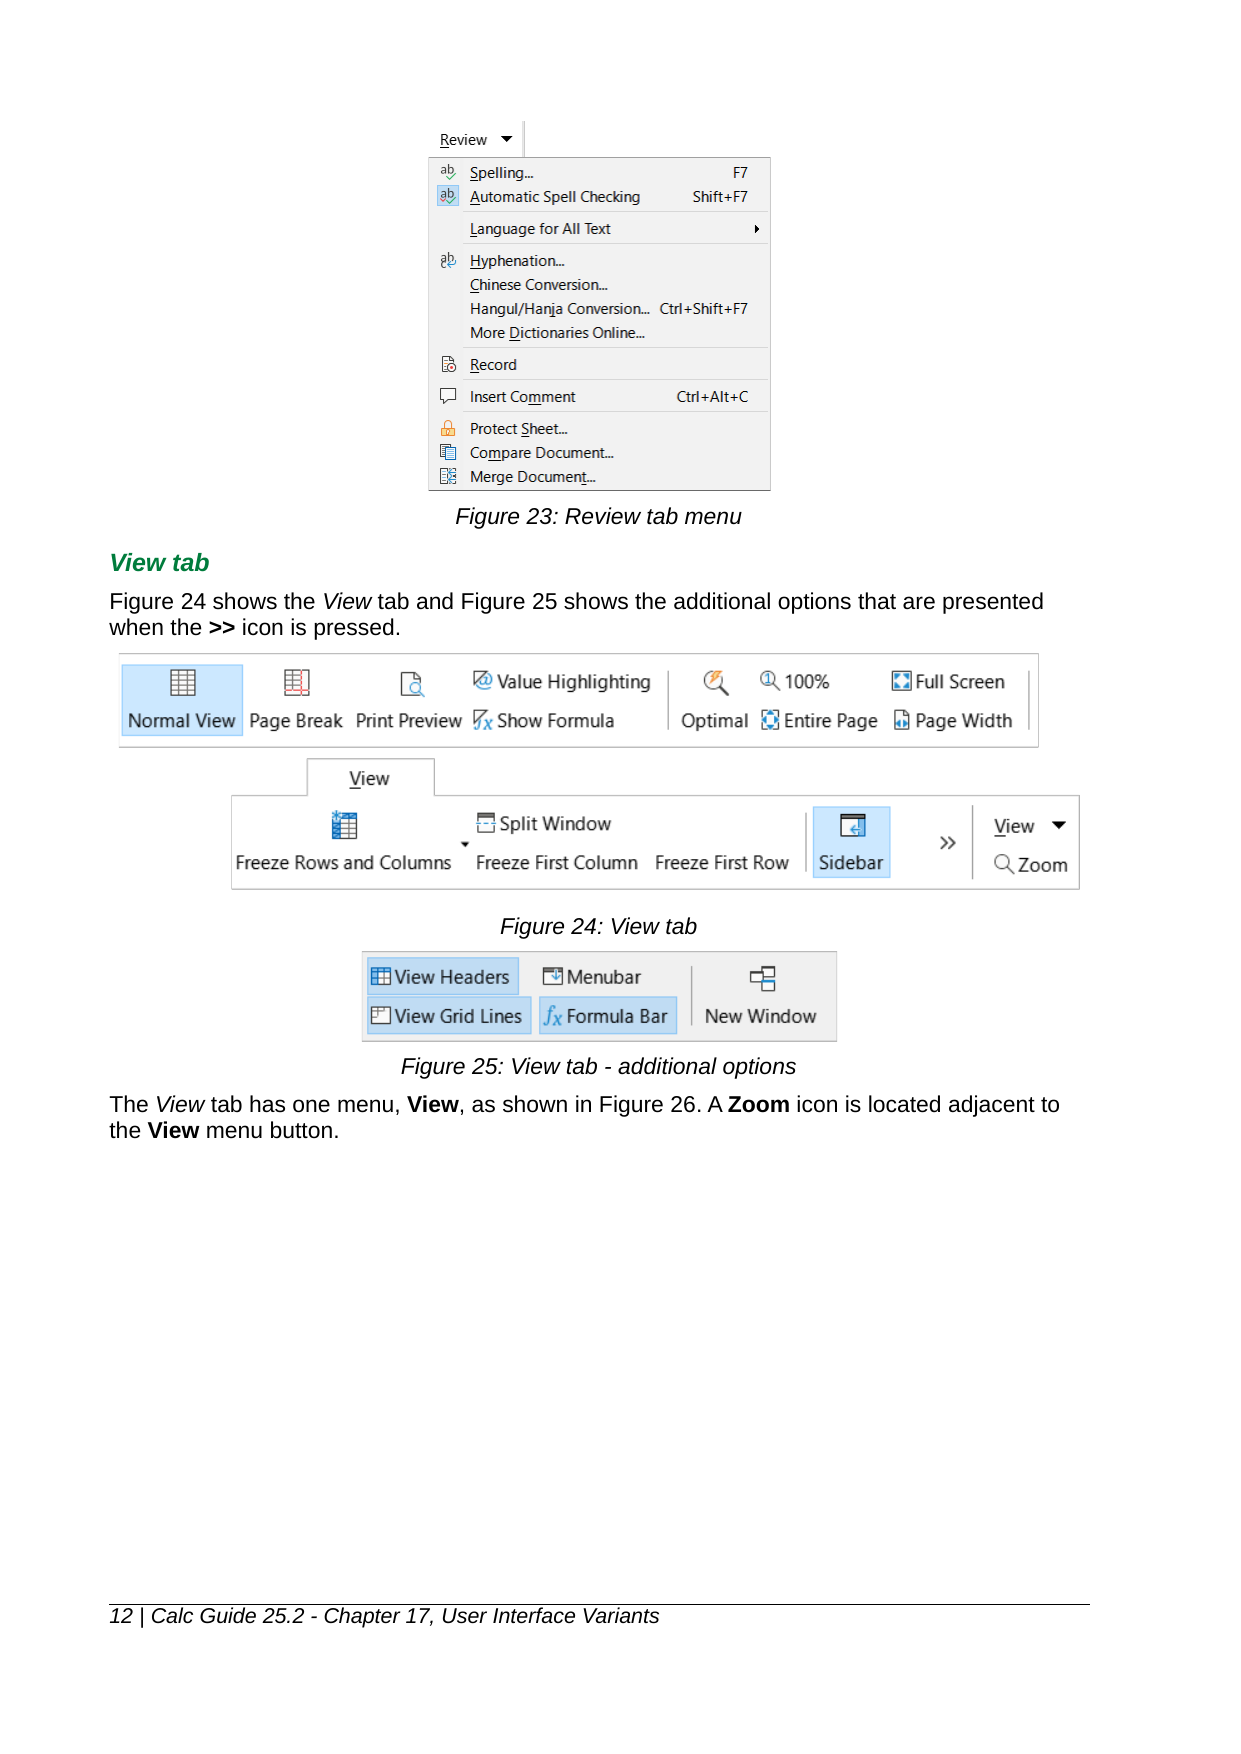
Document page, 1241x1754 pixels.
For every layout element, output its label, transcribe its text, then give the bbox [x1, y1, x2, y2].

picture [428, 121, 771, 491]
picture [361, 951, 838, 1042]
text Figure 24 shows the View tab and Figure 25 shows the additional options that are presented when the >> icon is pressed. [109, 589, 1090, 640]
picture [118, 652, 1081, 902]
text The View tab has one menu, View, as shown in Figure 26. A Zoom icon is located adjacent to the View menu button. [109, 1092, 1090, 1143]
text Figure 23: Review tab menu [428, 503, 771, 529]
text Figure 24: View tab [119, 913, 1080, 939]
text Figure 25: View tab - additional options [362, 1054, 837, 1079]
subtitle View tab [109, 548, 1090, 576]
